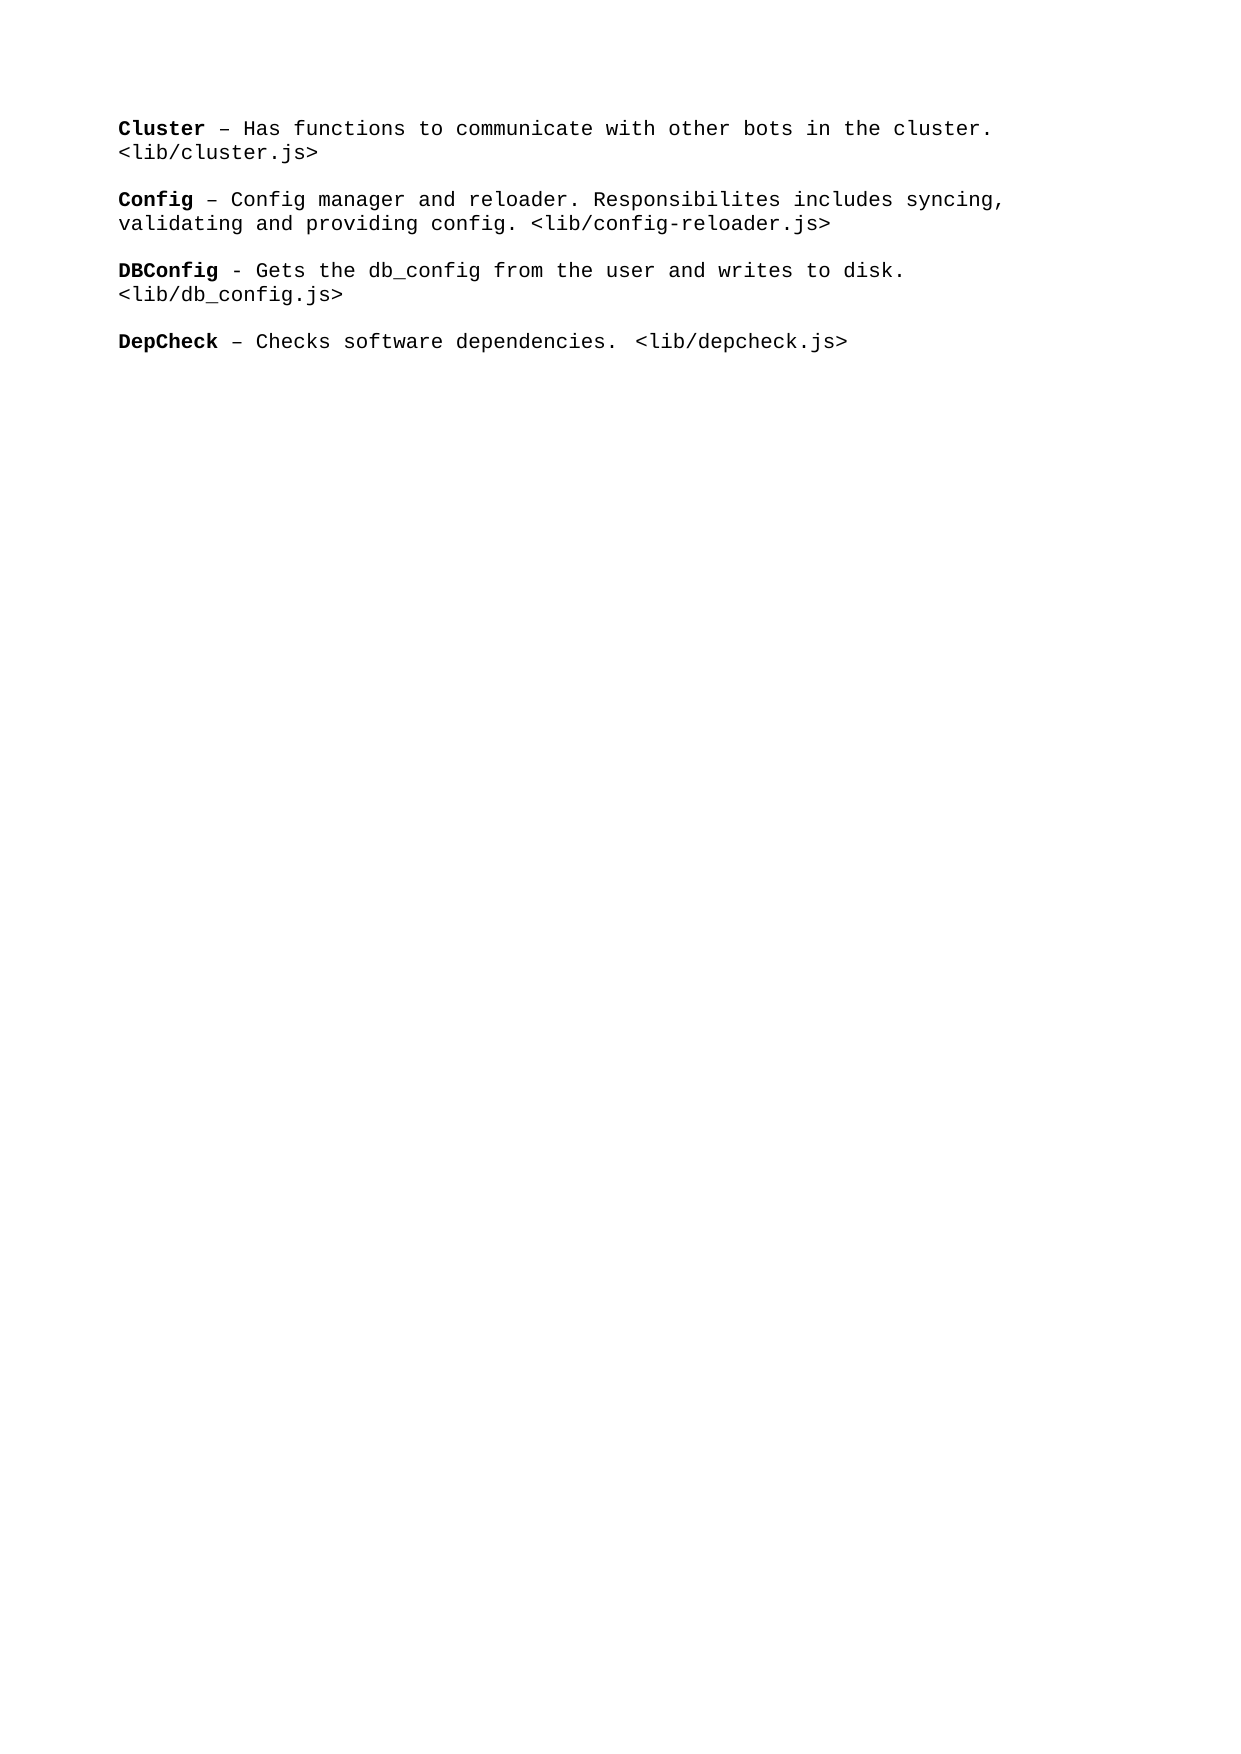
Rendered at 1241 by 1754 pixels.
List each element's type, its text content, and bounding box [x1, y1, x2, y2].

text DBConfig - Gets the db_config from the user and writes to disk. <lib/db_config.js> [118, 260, 1122, 307]
text Cluster – Has functions to communicate with other bots in the cluster. [118, 118, 1122, 142]
text Config – Config manager and reloader. Responsibilites includes syncing, validating and providing config. <lib/config-reloader.js> [118, 189, 1122, 236]
text <lib/cluster.js> [118, 142, 1122, 165]
text DepCheck – Checks software dependencies. <lib/depcheck.js> [118, 331, 1122, 354]
